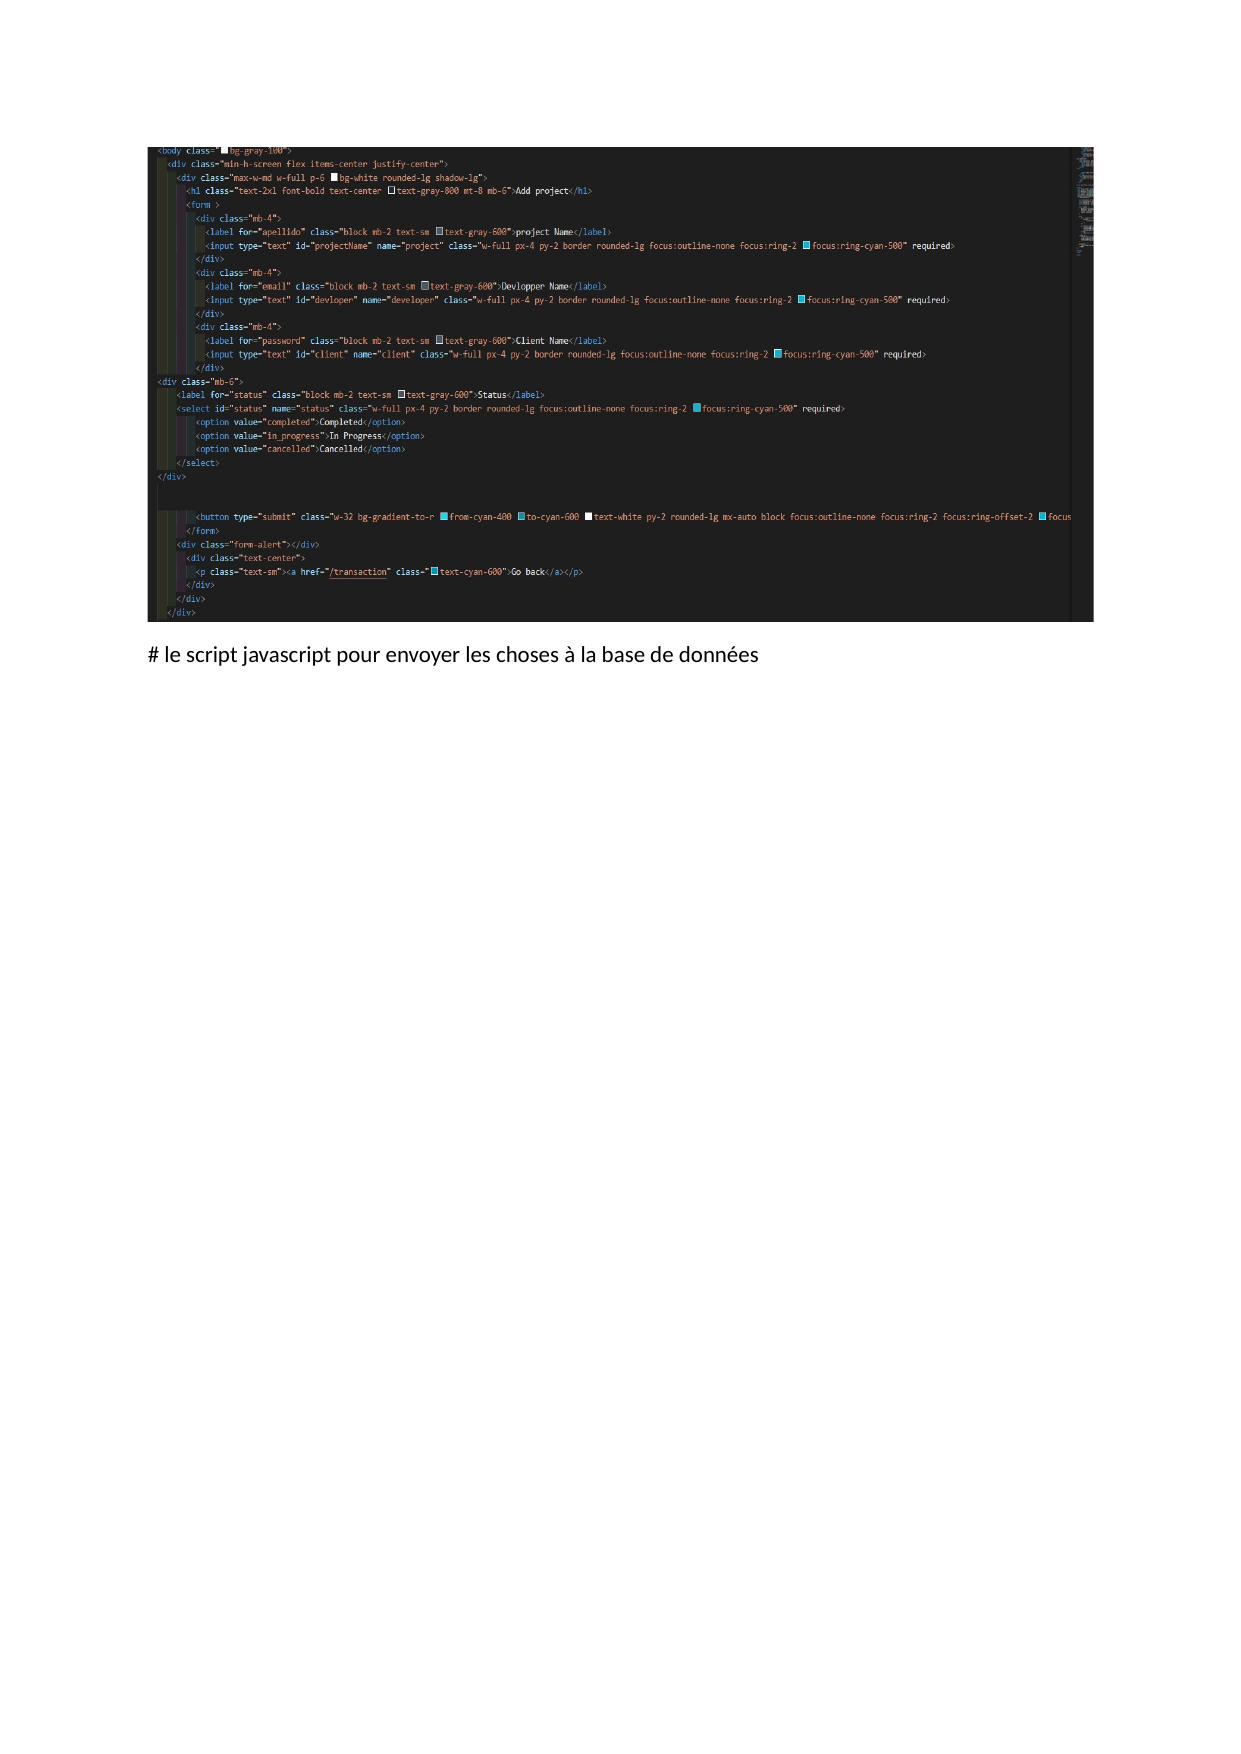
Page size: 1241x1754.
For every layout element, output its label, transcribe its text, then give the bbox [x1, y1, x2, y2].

text # le script javascript pour envoyer les choses à la base de données [148, 640, 1093, 668]
